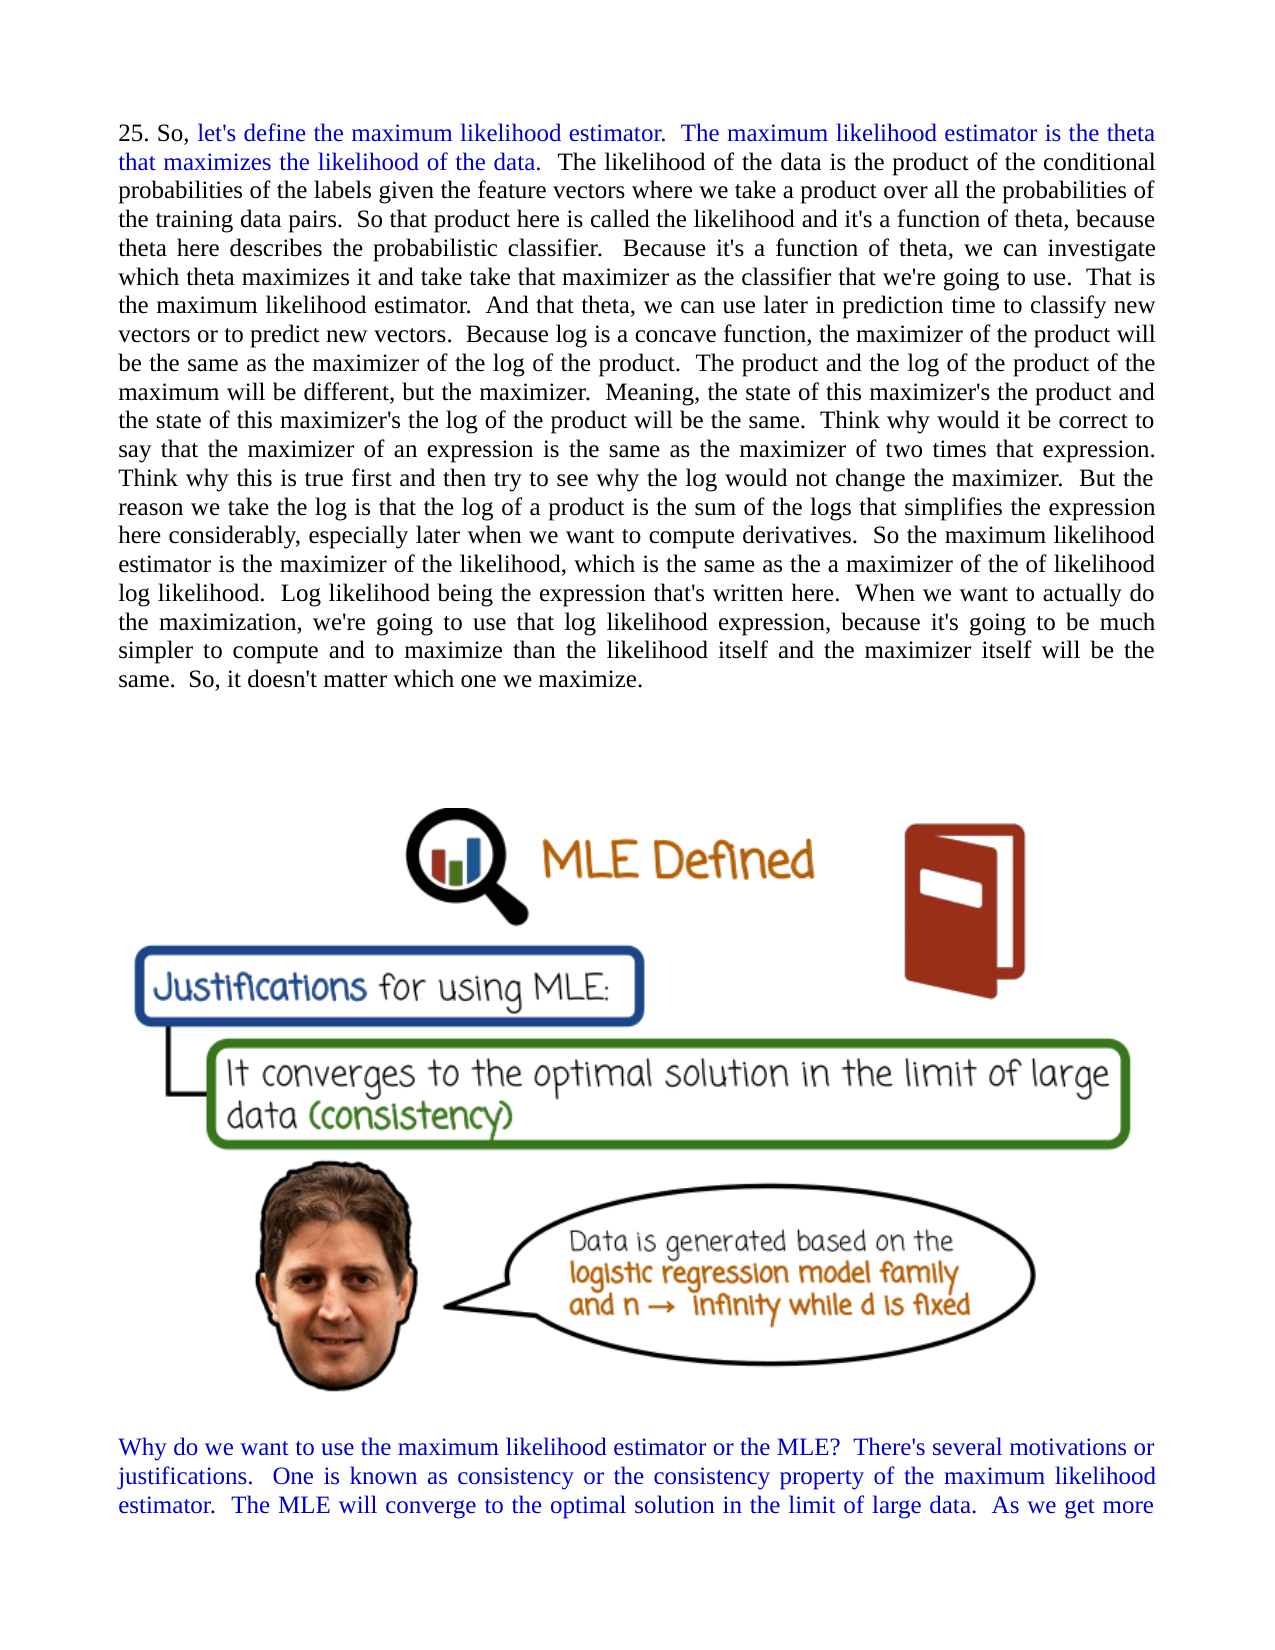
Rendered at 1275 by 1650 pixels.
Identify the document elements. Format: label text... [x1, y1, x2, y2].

text Why do we want to use the maximum likelihood estimator or the MLE? There's several motivations or justifications. One is known as consistency or the consistency property of the maximum likelihood estimator. The MLE will converge to the optimal solution in the limit of large data. As we get more [118, 1432, 1157, 1518]
text 25. So, let's define the maximum likelihood estimator. The maximum likelihood estimator is the theta that maximizes the likelihood of the data. The likelihood of the data is the product of the conditional probabilities of the labels given the feature vectors where we take a product over all the probabilities of the training data pairs. So that product here is called the likelihood and it's a function of theta, because theta here describes the probabilistic classifier. Because it's a function of theta, we can investigate which theta maximizes it and take take that maximizer as the classifier that we're going to use. That is the maximum likelihood estimator. And that theta, we can use later in prediction time to classify new vectors or to predict new vectors. Because log is a concave function, the maximizer of the product will be the same as the maximizer of the log of the product. The product and the log of the product of the maximum will be different, but the maximizer. Meaning, the state of this maximizer's the product and the state of this maximizer's the log of the product will be the same. Think why would it be correct to say that the maximizer of an expression is the same as the maximizer of two times that expression. Think why this is true first and then try to see why the log would not change the maximizer. But the reason we take the log is that the log of a product is the sum of the logs that simplifies the expression here considerably, especially later when we want to compute derivatives. So the maximum likelihood estimator is the maximizer of the likelihood, which is the same as the a maximizer of the of likelihood log likelihood. Log likelihood being the expression that's written here. When we want to actually do the maximization, we're going to use that log likelihood expression, because it's going to be much simpler to compute and to maximize than the likelihood itself and the maximizer itself will be the same. So, it doesn't matter which one we maximize. [118, 118, 1157, 693]
picture [118, 808, 1157, 1404]
